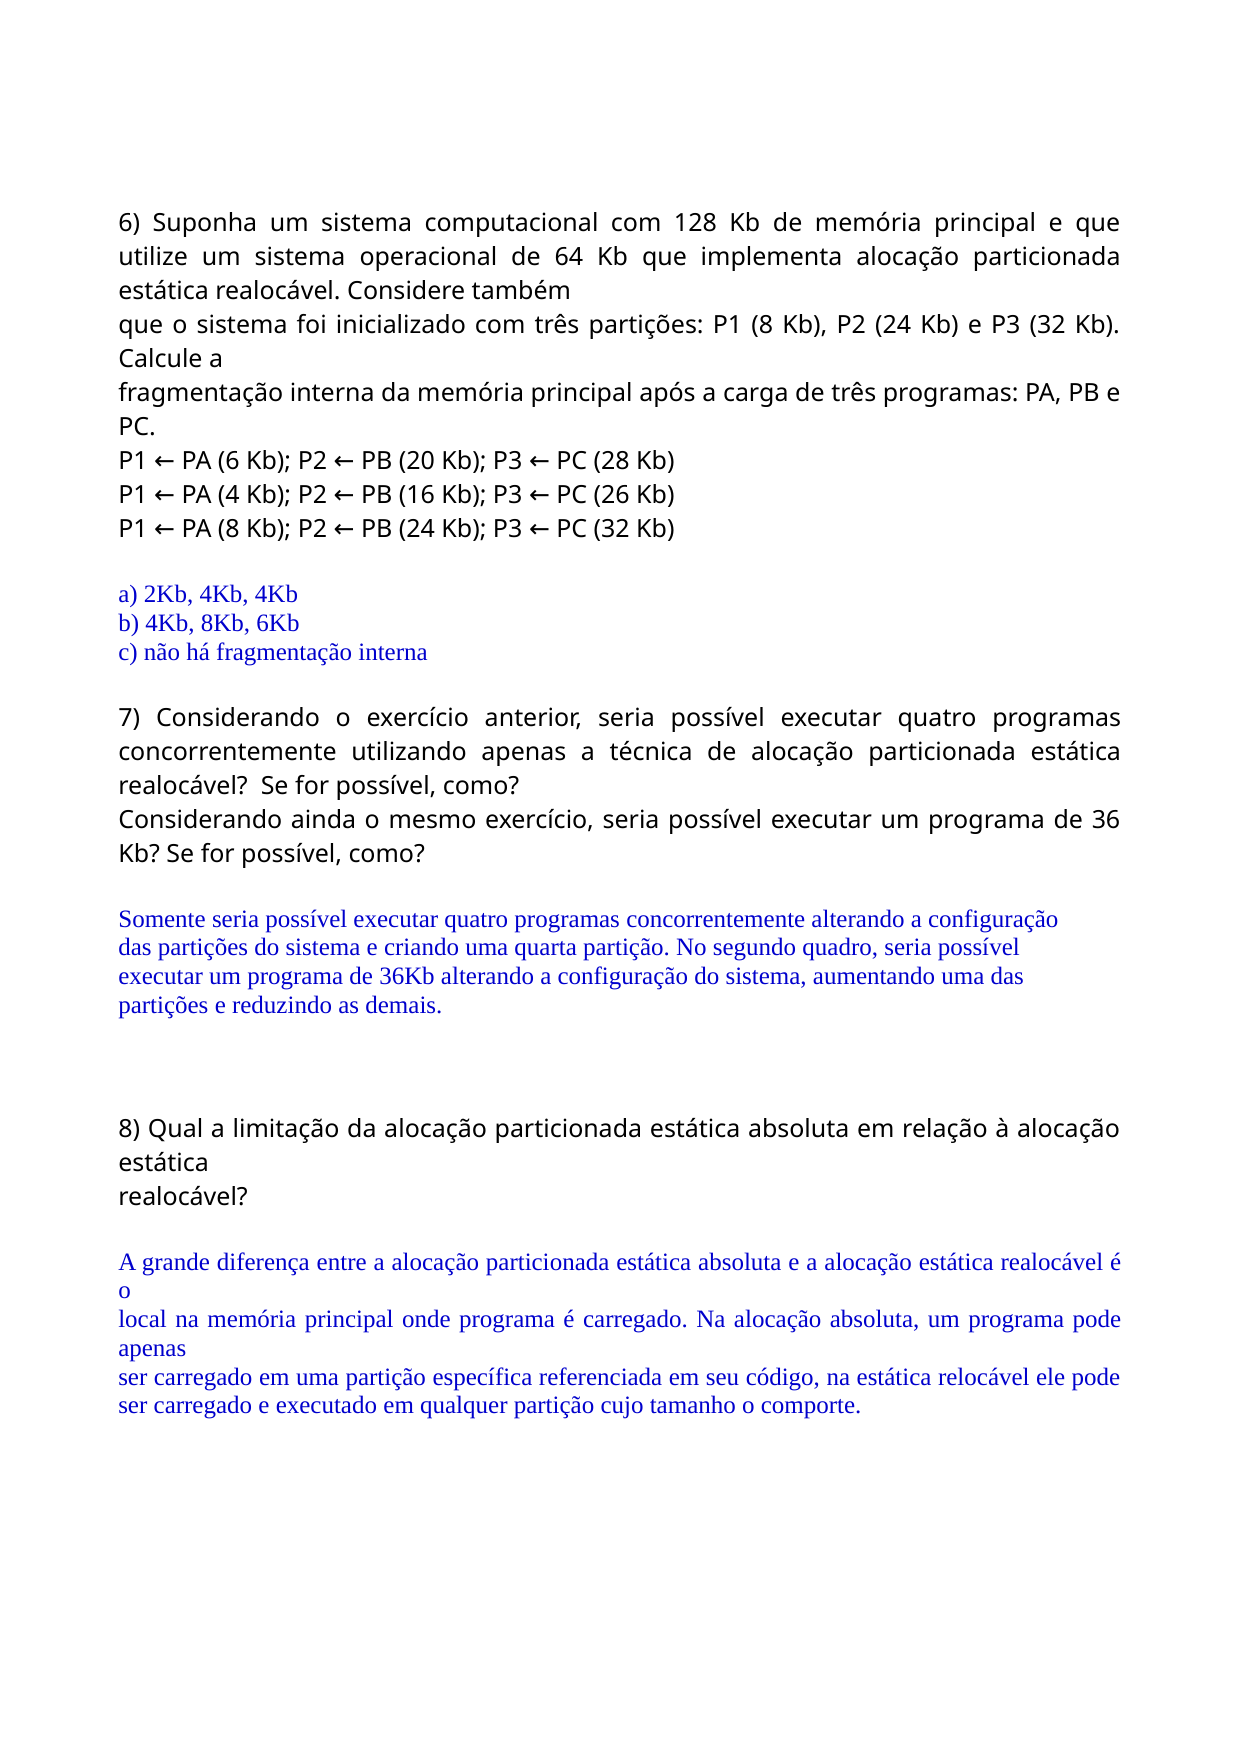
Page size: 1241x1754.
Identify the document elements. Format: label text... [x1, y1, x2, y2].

text P1 ← PA (6 Kb); P2 ← PB (20 Kb); P3 ← PC (28 Kb) [118, 443, 1122, 477]
text ser carregado em uma partição específica referenciada em seu código, na estática relocável ele pode ser carregado e executado em qualquer partição cujo tamanho o comporte. [118, 1362, 1122, 1419]
text a) 2Kb, 4Kb, 4Kb [118, 579, 1122, 608]
text Somente seria possível executar quatro programas concorrentemente alterando a configuração [118, 904, 1122, 932]
text A grande diferença entre a alocação particionada estática absoluta e a alocação estática realocável é o [118, 1247, 1122, 1304]
text c) não há fragmentação interna [118, 637, 1122, 665]
text P1 ← PA (8 Kb); P2 ← PB (24 Kb); P3 ← PC (32 Kb) [118, 511, 1122, 545]
text das partições do sistema e criando uma quarta partição. No segundo quadro, seria possível [118, 932, 1122, 961]
text 8) Qual a limitação da alocação particionada estática absoluta em relação à alocação estática [118, 1110, 1122, 1178]
text local na memória principal onde programa é carregado. Na alocação absoluta, um programa pode apenas [118, 1304, 1122, 1362]
text Considerando ainda o mesmo exercício, seria possível executar um programa de 36 Kb? Se for possível, como? [118, 802, 1122, 870]
text fragmentação interna da memória principal após a carga de três programas: PA, PB e PC. [118, 375, 1122, 443]
text 6) Suponha um sistema computacional com 128 Kb de memória principal e que utilize um sistema operacional de 64 Kb que implementa alocação particionada estática realocável. Considere também [118, 204, 1122, 307]
text 7) Considerando o exercício anterior, seria possível executar quatro programas concorrentemente utilizando apenas a técnica de alocação particionada estática realocável? Se for possível, como? [118, 699, 1122, 802]
text executar um programa de 36Kb alterando a configuração do sistema, aumentando uma das [118, 961, 1122, 990]
text P1 ← PA (4 Kb); P2 ← PB (16 Kb); P3 ← PC (26 Kb) [118, 477, 1122, 511]
text que o sistema foi inicializado com três partições: P1 (8 Kb), P2 (24 Kb) e P3 (32 Kb). Calcule a [118, 307, 1122, 375]
text b) 4Kb, 8Kb, 6Kb [118, 608, 1122, 637]
text realocável? [118, 1178, 1122, 1212]
text partições e reduzindo as demais. [118, 990, 1122, 1019]
